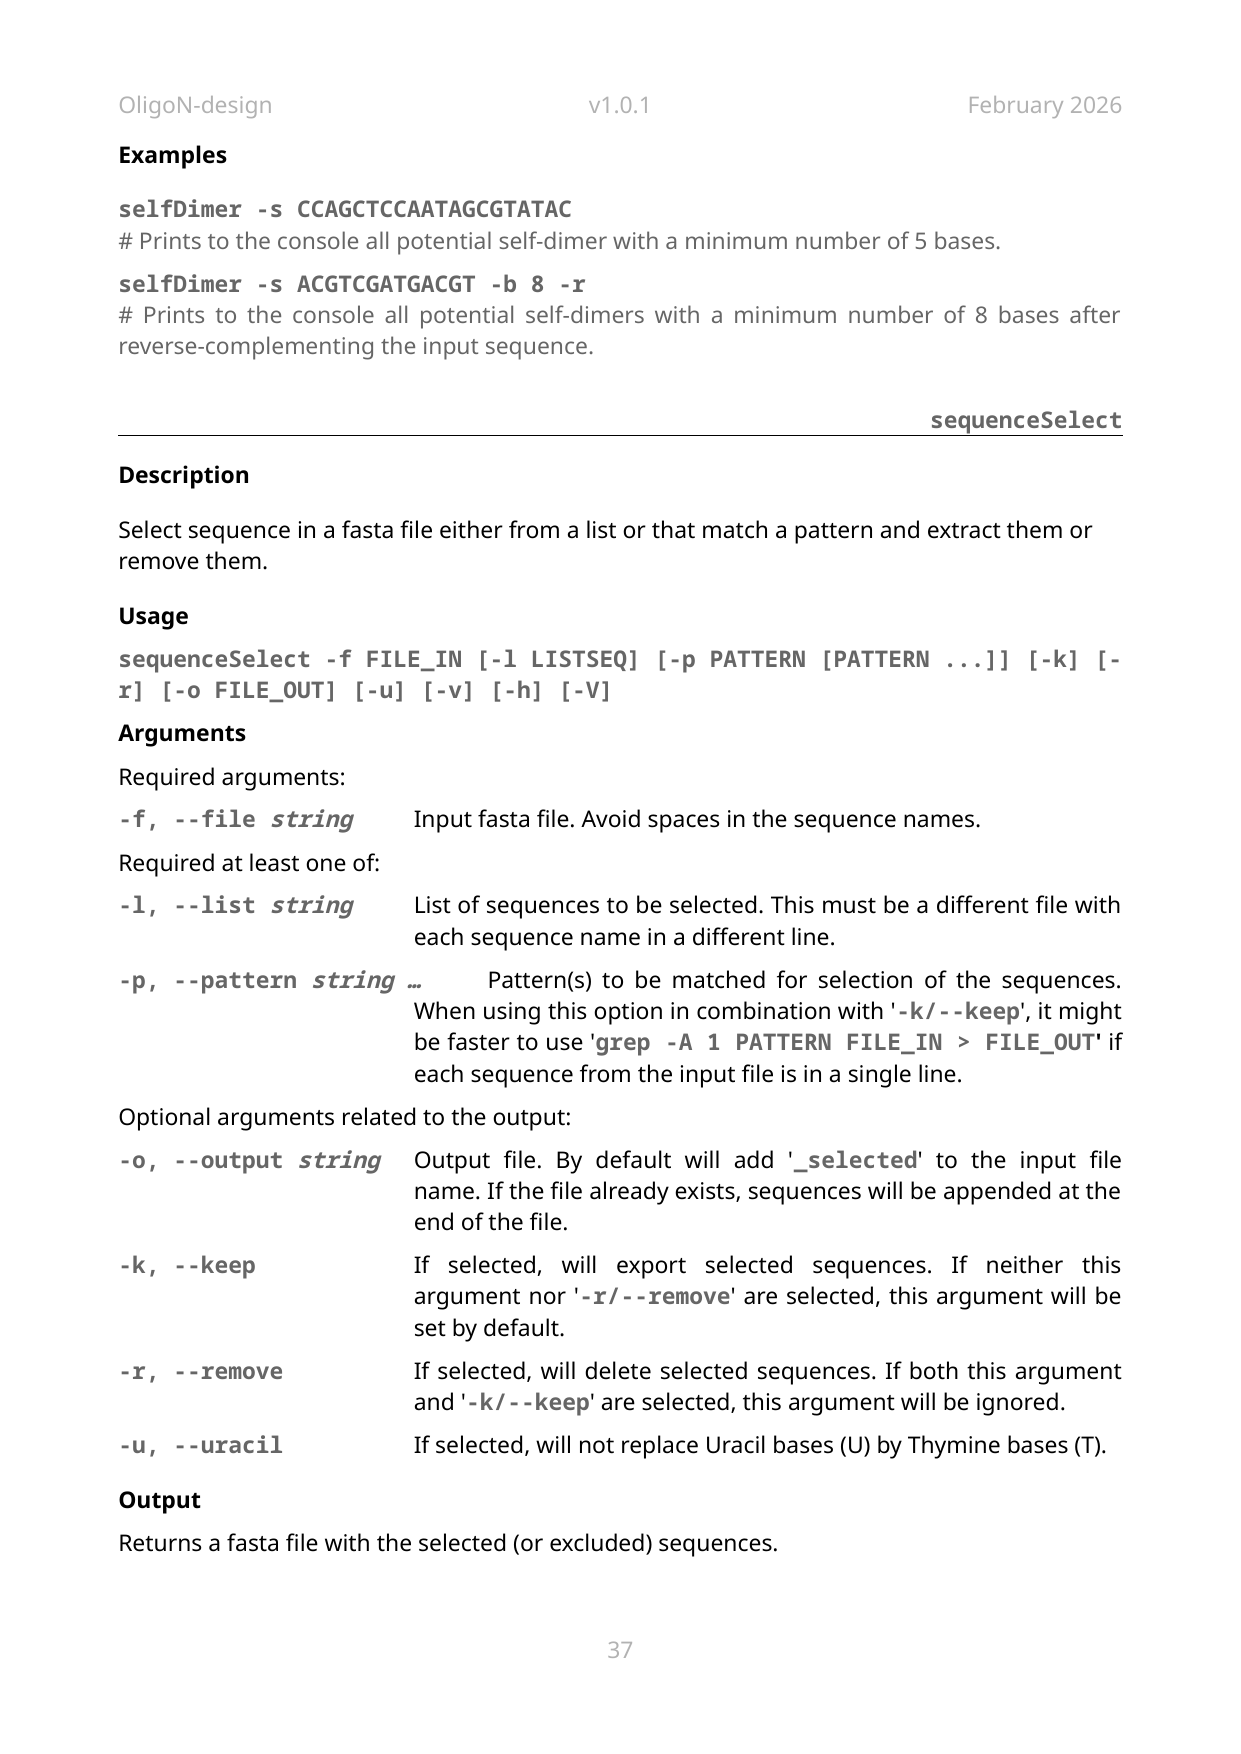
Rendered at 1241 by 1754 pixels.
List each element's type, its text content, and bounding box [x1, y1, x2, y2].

text Arguments [118, 717, 1122, 749]
text Optional arguments related to the output: [118, 1101, 1122, 1132]
text -p, --pattern string … Pattern(s) to be matched for selection of the sequences. When using this option in combination with '-k/--keep', it might be faster to use 'grep -A 1 PATTERN FILE_IN > FILE_OUT' if each sequence from the input file is in a single line. [118, 964, 1122, 1089]
text -r, --remove If selected, will delete selected sequences. If both this argument and '-k/--keep' are selected, this argument will be ignored. [118, 1354, 1122, 1417]
text sequenceSelect [118, 404, 1122, 435]
text Usage [118, 600, 1122, 631]
text Description [118, 459, 1122, 491]
text Examples [118, 139, 1122, 170]
text Select sequence in a fasta file either from a list or that match a pattern and extract them or remove them. [118, 514, 1122, 577]
text -f, --file string Input fasta file. Avoid spaces in the sequence names. [118, 803, 1122, 835]
text selfDimer -s CCAGCTCCAATAGCGTATAC [118, 193, 1122, 225]
text # Prints to the console all potential self-dimer with a minimum number of 5 bases. [118, 225, 1122, 256]
text # Prints to the console all potential self-dimers with a minimum number of 8 bases after reverse-complementing the input sequence. [118, 299, 1122, 361]
text -l, --list string List of sequences to be selected. This must be a different file with each sequence name in a different line. [118, 889, 1122, 952]
text Returns a fasta file with the selected (or excluded) sequences. [118, 1527, 1122, 1558]
text sequenceSelect -f FILE_IN [-l LISTSEQ] [-p PATTERN [PATTERN ...]] [-k] [-r] [-o FILE_OUT] [-u] [-v] [-h] [-V] [118, 643, 1122, 706]
text Required arguments: [118, 760, 1122, 792]
text -o, --output string Output file. By default will add '_selected' to the input file name. If the file already exists, sequences will be appended at the end of the file. [118, 1143, 1122, 1237]
text Output [118, 1484, 1122, 1515]
text selfDimer -s ACGTCGATGACGT -b 8 -r [118, 268, 1122, 299]
text Required at least one of: [118, 846, 1122, 878]
text -k, --keep If selected, will export selected sequences. If neither this argument nor '-r/--remove' are selected, this argument will be set by default. [118, 1249, 1122, 1343]
text -u, --uracil If selected, will not replace Uracil bases (U) by Thymine bases (T). [118, 1429, 1122, 1460]
